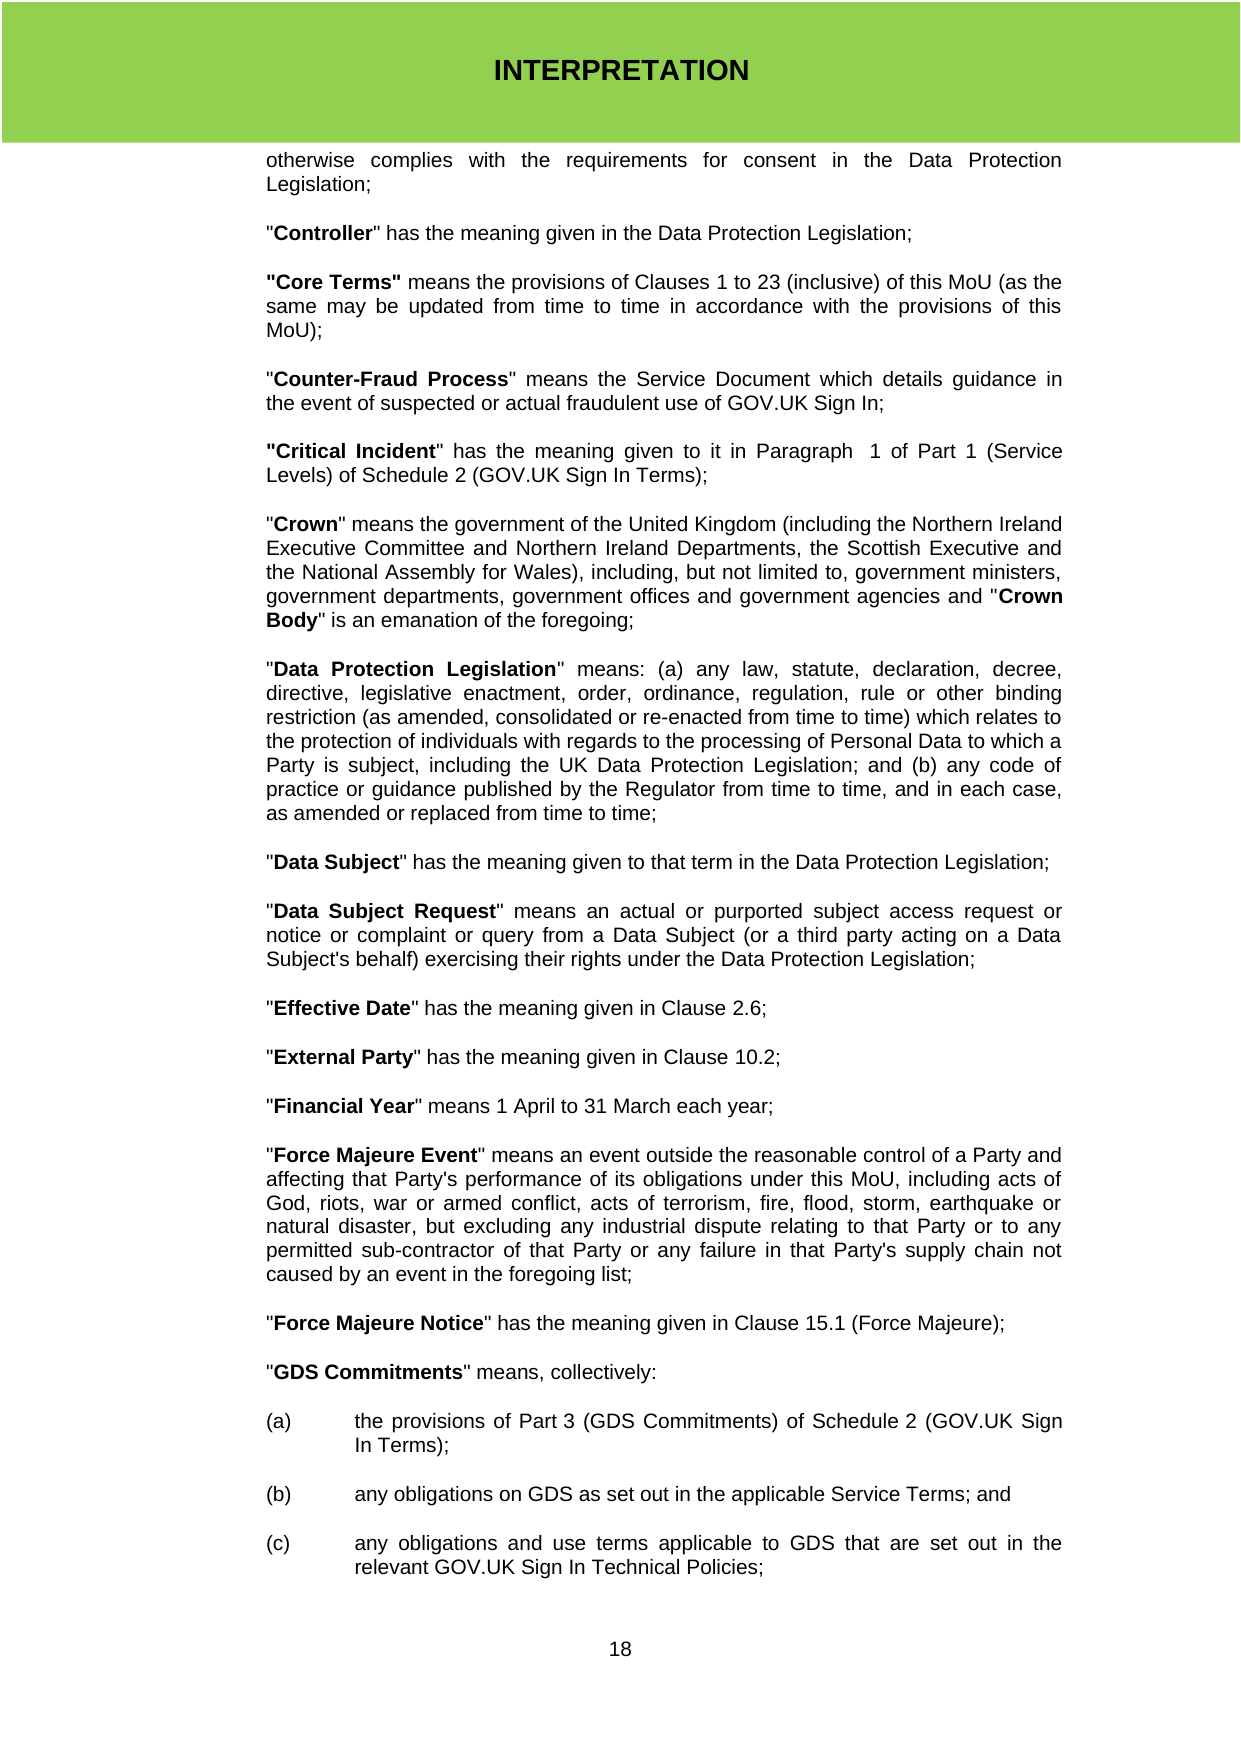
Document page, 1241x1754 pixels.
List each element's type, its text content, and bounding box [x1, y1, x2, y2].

text "External Party" has the meaning given in Clause 10.2; [266, 1044, 1063, 1068]
text "Controller" has the meaning given in the Data Protection Legislation; [266, 221, 1063, 244]
list any obligations on GDS as set out in the applicable Service Terms; and [266, 1482, 1063, 1506]
text "Data Subject" has the meaning given to that term in the Data Protection Legislation; [266, 850, 1063, 874]
text "Data Subject Request" means an actual or purported subject access request or notice or complaint or query from a Data Subject (or a third party acting on a Data Subject's behalf) exercising their rights under the Data Protection Legislation; [266, 899, 1063, 971]
text "Force Majeure Notice" has the meaning given in Clause 15.1 (Force Majeure); [266, 1311, 1063, 1335]
list the provisions of Part 3 (GDS Commitments) of Schedule 2 (GOV.UK Sign In Terms); [266, 1409, 1063, 1457]
text "Counter-Fraud Process" means the Service Document which details guidance in the event of suspected or actual fraudulent use of GOV.UK Sign In; [266, 366, 1063, 414]
text "Data Protection Legislation" means: (a) any law, statute, declaration, decree, directive, legislative enactment, order, ordinance, regulation, rule or other binding restriction (as amended, consolidated or re-enacted from time to time) which relates to the protection of individuals with regards to the processing of Personal Data to which a Party is subject, including the UK Data Protection Legislation; and (b) any code of practice or guidance published by the Regulator from time to time, and in each case, as amended or replaced from time to time; [266, 657, 1063, 825]
text "Financial Year" means 1 April to 31 March each year; [266, 1093, 1063, 1117]
list any obligations and use terms applicable to GDS that are set out in the relevant GOV.UK Sign In Technical Policies; [266, 1531, 1063, 1579]
text "Force Majeure Event" means an event outside the reasonable control of a Party and affecting that Party's performance of its obligations under this MoU, including acts of God, riots, war or armed conflict, acts of terrorism, fire, flood, storm, earthquake or natural disaster, but excluding any industrial dispute relating to that Party or to any permitted sub-contractor of that Party or any failure in that Party's supply chain not caused by an event in the foregoing list; [266, 1142, 1063, 1286]
text "Core Terms" means the provisions of Clauses 1 to 23 (inclusive) of this MoU (as the same may be updated from time to time in accordance with the provisions of this MoU); [266, 269, 1063, 341]
text "Crown" means the government of the United Kingdom (including the Northern Ireland Executive Committee and Northern Ireland Departments, the Scottish Executive and the National Assembly for Wales), including, but not limited to, government ministers, government departments, government offices and government agencies and "Crown Body" is an emanation of the foregoing; [266, 512, 1063, 632]
text "Critical Incident" has the meaning given to it in Paragraph 1 of Part 1 (Service Levels) of Schedule 2 (GOV.UK Sign In Terms); [266, 439, 1063, 487]
text otherwise complies with the requirements for consent in the Data Protection Legislation; [266, 148, 1063, 196]
text "GDS Commitments" means, collectively: [266, 1360, 1063, 1384]
text "Effective Date" has the meaning given in Clause 2.6; [266, 996, 1063, 1019]
